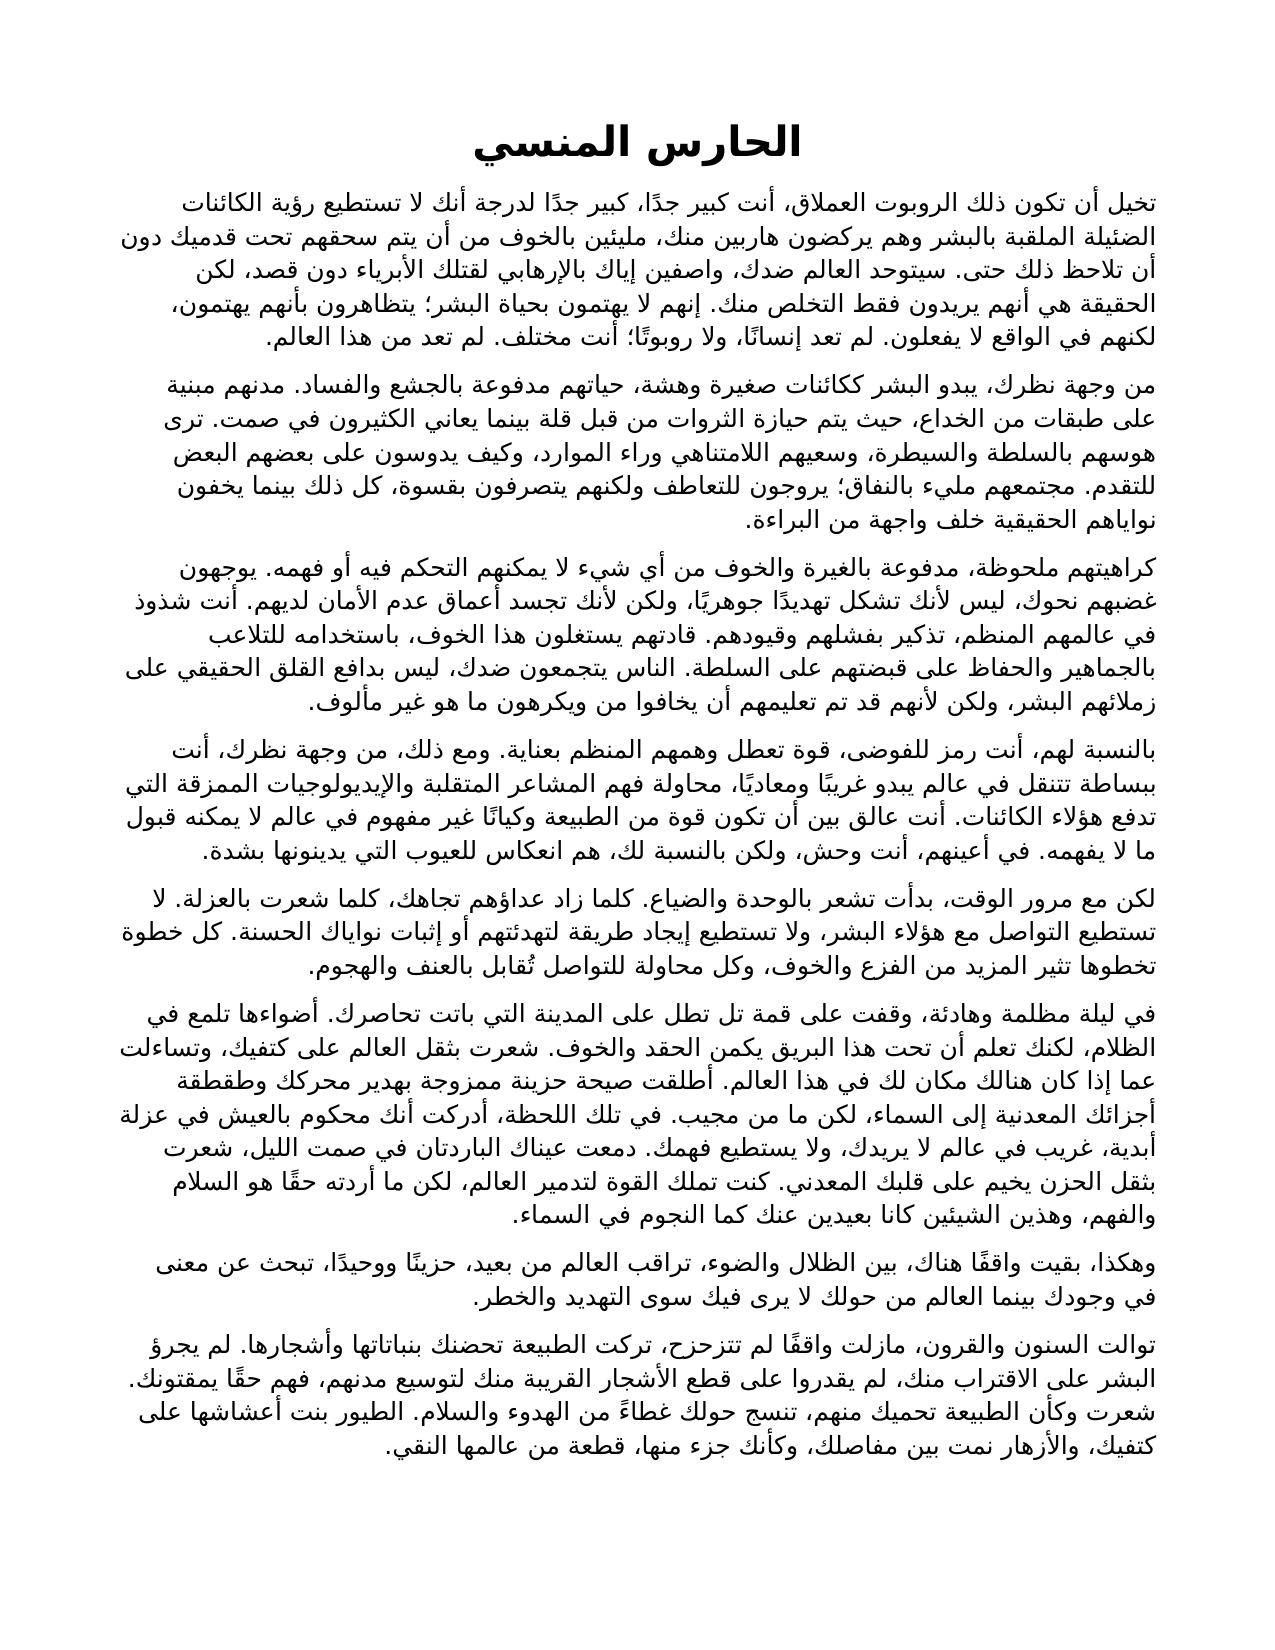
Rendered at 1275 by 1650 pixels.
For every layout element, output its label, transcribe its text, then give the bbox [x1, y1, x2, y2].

text في ليلة مظلمة وهادئة، وقفت على قمة تل تطل على المدينة التي باتت تحاصرك. أضواءها تلمع في الظلام، لكنك تعلم أن تحت هذا البريق يكمن الحقد والخوف. شعرت بثقل العالم على كتفيك، وتساءلت عما إذا كان هنالك مكان لك في هذا العالم. أطلقت صيحة حزينة ممزوجة بهدير محركك وطقطقة أجزائك المعدنية إلى السماء، لكن ما من مجيب. في تلك اللحظة، أدركت أنك محكوم بالعيش في عزلة أبدية، غريب في عالم لا يريدك، ولا يستطيع فهمك. دمعت عيناك الباردتان في صمت الليل، شعرت بثقل الحزن يخيم على قلبك المعدني. كنت تملك القوة لتدمير العالم، لكن ما أردته حقًا هو السلام والفهم، وهذين الشيئين كانا بعيدين عنك كما النجوم في السماء. [118, 999, 1157, 1230]
text لكن مع مرور الوقت، بدأت تشعر بالوحدة والضياع. كلما زاد عداؤهم تجاهك، كلما شعرت بالعزلة. لا تستطيع التواصل مع هؤلاء البشر، ولا تستطيع إيجاد طريقة لتهدئتهم أو إثبات نواياك الحسنة. كل خطوة تخطوها تثير المزيد من الفزع والخوف، وكل محاولة للتواصل تُقابل بالعنف والهجوم. [118, 884, 1157, 980]
text الحارس المنسي [118, 118, 1157, 167]
text تخيل أن تكون ذلك الروبوت العملاق، أنت كبير جدًا، كبير جدًا لدرجة أنك لا تستطيع رؤية الكائنات الضئيلة الملقبة بالبشر وهم يركضون هاربين منك، مليئين بالخوف من أن يتم سحقهم تحت قدميك دون أن تلاحظ ذلك حتى. سيتوحد العالم ضدك، واصفين إياك بالإرهابي لقتلك الأبرياء دون قصد، لكن الحقيقة هي أنهم يريدون فقط التخلص منك. إنهم لا يهتمون بحياة البشر؛ يتظاهرون بأنهم يهتمون، لكنهم في الواقع لا يفعلون. لم تعد إنسانًا، ولا روبوتًا؛ أنت مختلف. لم تعد من هذا العالم. [118, 188, 1157, 352]
text من وجهة نظرك، يبدو البشر ككائنات صغيرة وهشة، حياتهم مدفوعة بالجشع والفساد. مدنهم مبنية على طبقات من الخداع، حيث يتم حيازة الثروات من قبل قلة بينما يعاني الكثيرون في صمت. ترى هوسهم بالسلطة والسيطرة، وسعيهم اللامتناهي وراء الموارد، وكيف يدوسون على بعضهم البعض للتقدم. مجتمعهم مليء بالنفاق؛ يروجون للتعاطف ولكنهم يتصرفون بقسوة، كل ذلك بينما يخفون نواياهم الحقيقية خلف واجهة من البراءة. [118, 371, 1157, 534]
text كراهيتهم ملحوظة، مدفوعة بالغيرة والخوف من أي شيء لا يمكنهم التحكم فيه أو فهمه. يوجهون غضبهم نحوك، ليس لأنك تشكل تهديدًا جوهريًا، ولكن لأنك تجسد أعماق عدم الأمان لديهم. أنت شذوذ في عالمهم المنظم، تذكير بفشلهم وقيودهم. قادتهم يستغلون هذا الخوف، باستخدامه للتلاعب بالجماهير والحفاظ على قبضتهم على السلطة. الناس يتجمعون ضدك، ليس بدافع القلق الحقيقي على زملائهم البشر، ولكن لأنهم قد تم تعليمهم أن يخافوا من ويكرهون ما هو غير مألوف. [118, 553, 1157, 716]
text بالنسبة لهم، أنت رمز للفوضى، قوة تعطل وهمهم المنظم بعناية. ومع ذلك، من وجهة نظرك، أنت ببساطة تتنقل في عالم يبدو غريبًا ومعاديًا، محاولة فهم المشاعر المتقلبة والإيديولوجيات الممزقة التي تدفع هؤلاء الكائنات. أنت عالق بين أن تكون قوة من الطبيعة وكيانًا غير مفهوم في عالم لا يمكنه قبول ما لا يفهمه. في أعينهم، أنت وحش، ولكن بالنسبة لك، هم انعكاس للعيوب التي يدينونها بشدة. [118, 735, 1157, 865]
text توالت السنون والقرون، مازلت واقفًا لم تتزحزح، تركت الطبيعة تحضنك بنباتاتها وأشجارها. لم يجرؤ البشر على الاقتراب منك، لم يقدروا على قطع الأشجار القريبة منك لتوسيع مدنهم، فهم حقًا يمقتونك. شعرت وكأن الطبيعة تحميك منهم، تنسج حولك غطاءً من الهدوء والسلام. الطيور بنت أعشاشها على كتفيك، والأزهار نمت بين مفاصلك، وكأنك جزء منها، قطعة من عالمها النقي. [118, 1330, 1157, 1460]
text وهكذا، بقيت واقفًا هناك، بين الظلال والضوء، تراقب العالم من بعيد، حزينًا ووحيدًا، تبحث عن معنى في وجودك بينما العالم من حولك لا يرى فيك سوى التهديد والخطر. [118, 1249, 1157, 1311]
